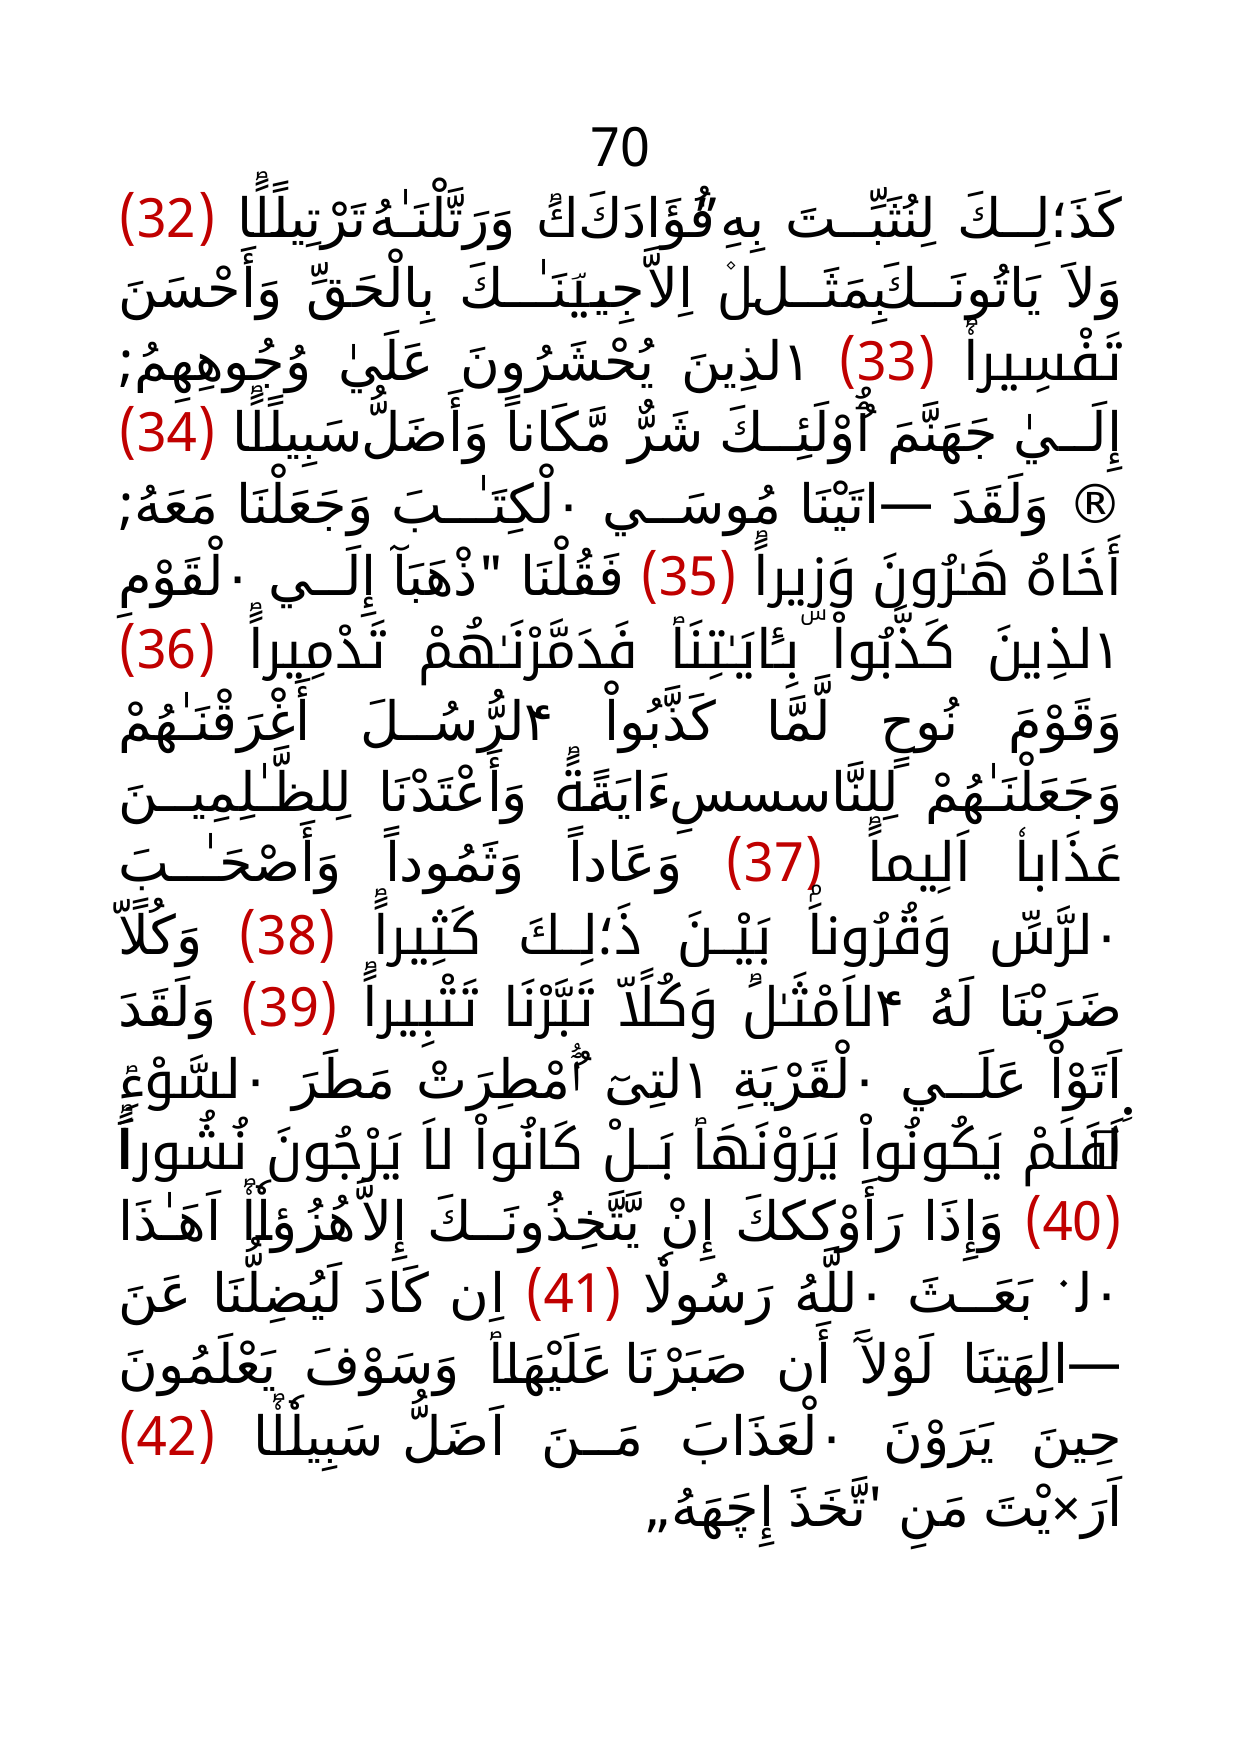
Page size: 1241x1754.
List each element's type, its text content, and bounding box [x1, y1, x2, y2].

text كَذَ؛لِــكَ لِنُثَبِّــتَ بِهِ” فُؤَادَكَؐ وَرَتَّلْنَـٰهُ تَرْتِيلًؐا (32) وَلاَ يَاتُونَــكَ بِمَثَــل۫ اِلاَّ جِيؔنَـٰــكَ بِالْحَقِّ وَأَحْسَنَ تَفْسِيراٗؐ (33) ۱لذِينَ يُحْشَرُونَ عَلَيٰ وُجُوهِهِمُ; إِلَــيٰ جَهَنَّمَ ٱُوْلَئِــكَ شَرٌّ مَّكَاناً وَأَضَلُّ سَبِيلًؐا (34) ® وَلَقَدَ —اتَيْنَا مُوسَــي ۰لْكِتَـٰــبَ وَجَعَلْنَا مَعَهُ; أَخَاهُ هَـٰرُونَ وَزۣيراًؐ (35) فَقُلْنَا "ذْهَبَآ إِلَــي ۰لْقَوْمِ ۱لذِينَ كَذَّبُواْ بِـَٔايَـٰتِنَاؐ فَدَمَّرْنَـٰهُمْ تَدْمِيراًؐ (36) وَقَوْمَ نُوحٍ لَّمَّا كَذَّبُواْ ۴لرُّسُــلَ أَغْرَقْنَـٰهُمْ وَجَعَلْنَـٰهُمْ لِلنَّاسسسِ ءَايَةًؐ وَأَعْتَدْنَا لِلظَّـٰلِمِيــنَ عَذَاباٗ اَلِيماًؐ (37) وَعَاداً وَثَمُوداً وَأَصْحَـٰــبَ ۰لرَّسِّ وَقُرُوناَۢ بَيْــنَ ذَ؛لِــكَ كَثِيراًؐ (38) وَكُلًاّ ضَرَبْنَا لَهُ ۴لاَمْثَـٰلَؐ وَكُلًاّ تَبَّرْنَا تَتْبِيراًؐ (39) وَلَقَدَ اَتَوْاْ عَلَــي ۰لْقَرْيَةِ ۱لتِىٓ ٱُمْطِرَتْ مَطَرَ ۰لسَّوْءِؐ اَ۬فَلَمْ يَكُونُواْ يَرَوْنَهَاؐ بَــلْ كَانُواْ لاَ يَرْجُونَ نُشُوراًؐ (40) وَإِذَا رَأَوْكككَ إِنْ يَّتَّخِذُونَــكَ إِلاَّ هُزُؤاٗؐ اَهَـٰذَا ۰ﻟ﮲ بَعَــثَ ۰للَّهُ رَسُولٗا (41) اِن كَادَ لَيُضِلُّنَا عَنَ —الِهَتِنَا لَوْلآَ أَن صَبَرْنَا عَلَيْهَاؐ وَسَوْفَ يَعْلَمُونَ حِينَ يَرَوْنَ ۰لْعَذَابَ مَــنَ اَضَلُّ سَبِيلٗؐا (42) اَرَ×يْتَ مَنِ 'تَّخَذَ إِچَهَهُ„ [118, 189, 1122, 1548]
text 70 [118, 118, 1122, 189]
